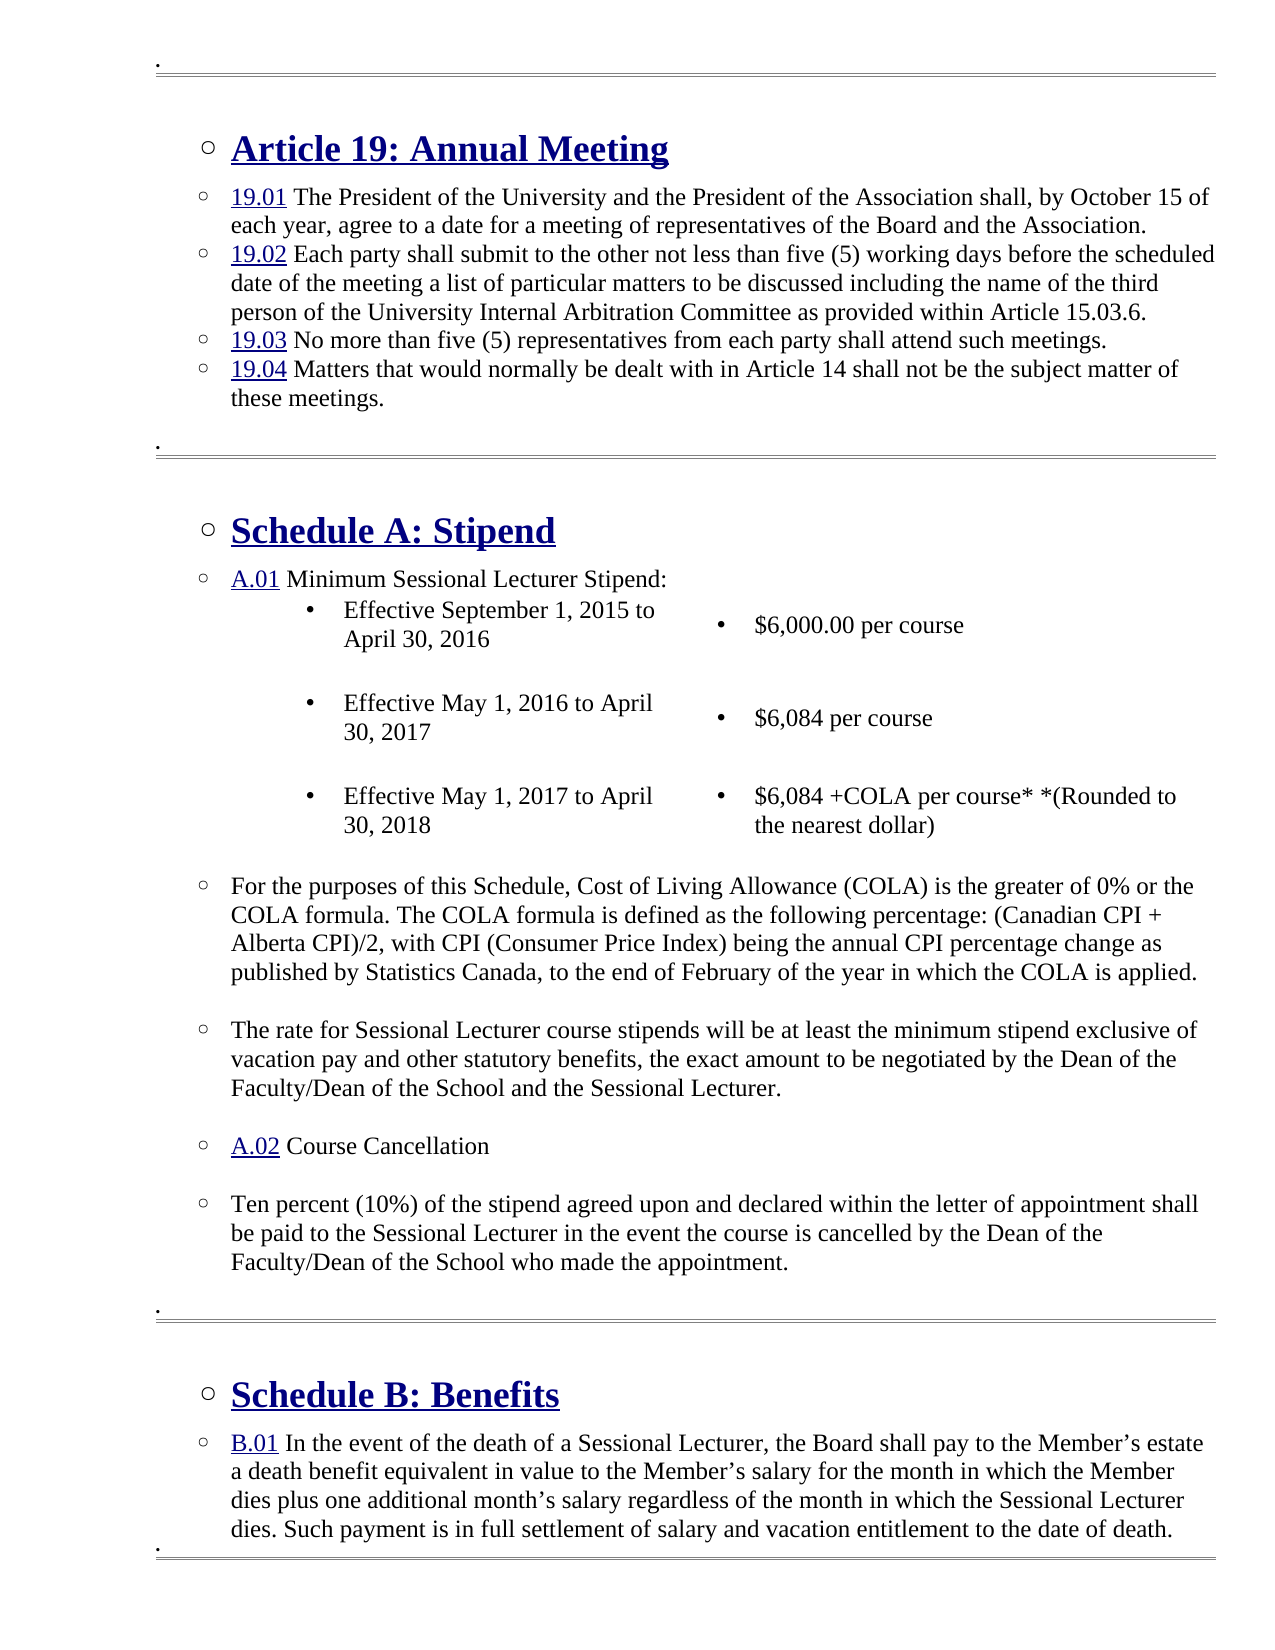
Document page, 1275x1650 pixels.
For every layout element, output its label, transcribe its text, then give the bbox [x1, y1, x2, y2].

list 19.03 No more than five (5) representatives from each party shall attend such meetings. [193, 325, 1216, 354]
list A.01 Minimum Sessional Lecturer Stipend: [193, 564, 1216, 592]
subtitle Schedule A: Stipend [193, 508, 1216, 551]
list 19.04 Matters that would normally be dealt with in Article 14 shall not be the subject matter of these meetings. [193, 354, 1216, 412]
list For the purposes of this Schedule, Cost of Living Allowance (COLA) is the greater of 0% or the COLA formula. The COLA formula is defined as the following percentage: (Canadian CPI + Alberta CPI)/2, with CPI (Consumer Price Index) being the annual CPI percentage change as published by Statistics Canada, to the end of February of the year in which the COLA is applied. [193, 871, 1216, 986]
table_cell $6,084 +COLA per course* *(Rounded to the nearest dollar) [676, 778, 1216, 871]
table_header $6,000.00 per course [676, 593, 1216, 685]
list The rate for Sessional Lecturer course stipends will be at least the minimum stipend exclusive of vacation pay and other statutory benefits, the exact amount to be negotiated by the Dean of the Faculty/Dean of the School and the Sessional Lecturer. [193, 1015, 1216, 1102]
list 19.02 Each party shall submit to the other not less than five (5) working days before the scheduled date of the meeting a list of particular matters to be discussed including the name of the third person of the University Internal Arbitration Committee as provided within Article 15.03.6. [193, 239, 1216, 325]
table_cell $6,084 per course [676, 685, 1216, 778]
subtitle Schedule B: Benefits [193, 1372, 1216, 1415]
table_header Effective September 1, 2015 to April 30, 2016 [265, 593, 676, 685]
list 19.01 The President of the University and the President of the Association shall, by October 15 of each year, agree to a date for a meeting of representatives of the Board and the Association. [193, 182, 1216, 239]
table_cell Effective May 1, 2017 to April 30, 2018 [265, 778, 676, 871]
list B.01 In the event of the death of a Sessional Lecturer, the Board shall pay to the Member’s estate a death benefit equivalent in value to the Member’s salary for the month in which the Member dies plus one additional month’s salary regardless of the month in which the Sessional Lecturer dies. Such payment is in full settlement of salary and vacation entitlement to the date of death. [193, 1428, 1216, 1543]
list A.02 Course Cancellation [193, 1131, 1216, 1160]
subtitle Article 19: Annual Meeting [193, 126, 1216, 169]
list Ten percent (10%) of the stipend agreed upon and declared within the letter of appointment shall be paid to the Sessional Lecturer in the event the course is cancelled by the Dean of the Faculty/Dean of the School who made the appointment. [193, 1189, 1216, 1276]
table_cell Effective May 1, 2016 to April 30, 2017 [265, 685, 676, 778]
